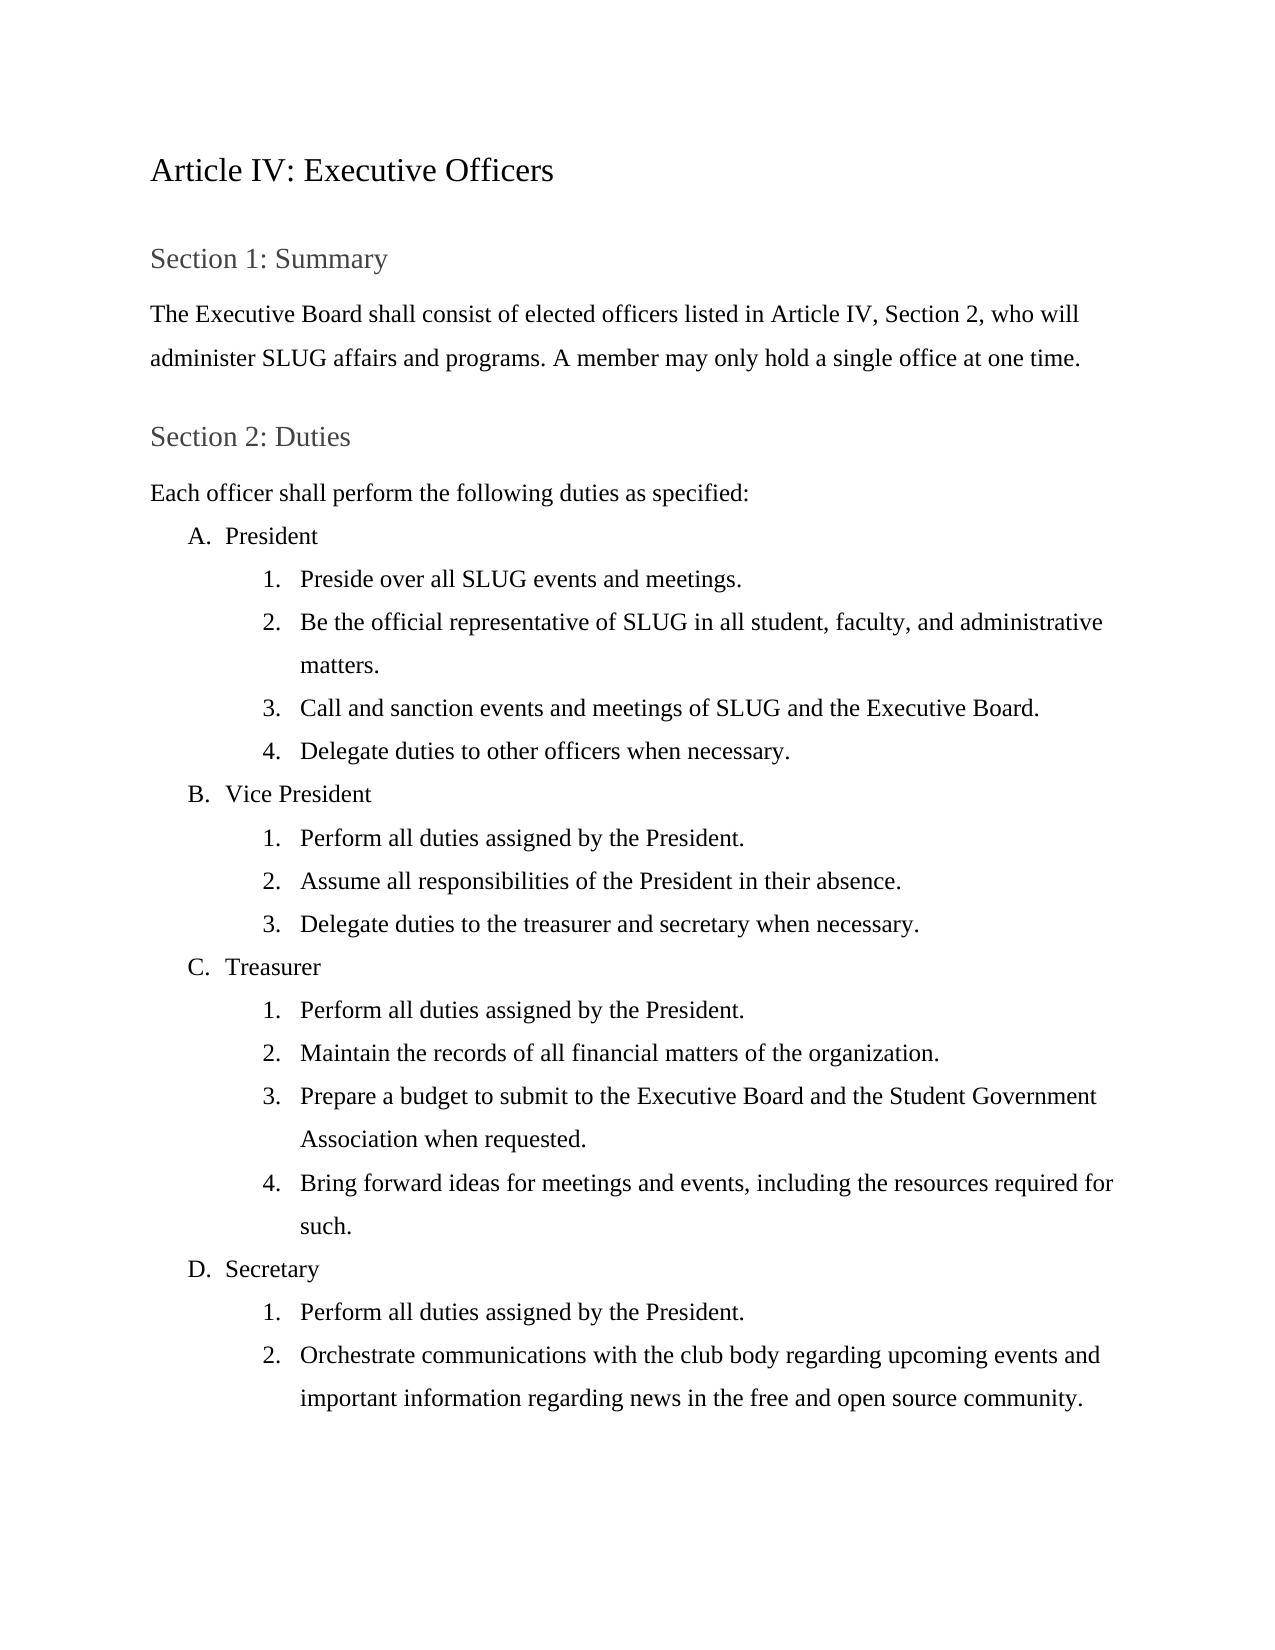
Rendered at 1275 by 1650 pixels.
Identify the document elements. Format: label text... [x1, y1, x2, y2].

list Treasurer [187, 952, 1125, 981]
list Secretary [187, 1254, 1125, 1283]
list Perform all duties assigned by the President. [262, 995, 1125, 1024]
subtitle Section 2: Duties [150, 419, 1125, 453]
list Orchestrate communications with the club body regarding upcoming events and important information regarding news in the free and open source community. [262, 1340, 1125, 1412]
list Assume all responsibilities of the President in their absence. [262, 866, 1125, 894]
subtitle Section 1: Summary [150, 241, 1125, 274]
list Delegate duties to other officers when necessary. [262, 736, 1125, 765]
list Maintain the records of all financial matters of the organization. [262, 1038, 1125, 1067]
list Perform all duties assigned by the President. [262, 1297, 1125, 1326]
subtitle Article IV: Executive Officers [150, 150, 1125, 188]
list President [187, 521, 1125, 549]
text The Executive Board shall consist of elected officers listed in Article IV, Section 2, who will administer SLUG affairs and programs. A member may only hold a single office at one time. [150, 299, 1125, 371]
list Delegate duties to the treasurer and secretary when necessary. [262, 909, 1125, 938]
list Preside over all SLUG events and meetings. [262, 564, 1125, 593]
list Prepare a budget to submit to the Executive Board and the Student Government Association when requested. [262, 1081, 1125, 1153]
list Call and sanction events and meetings of SLUG and the Executive Board. [262, 693, 1125, 722]
list Be the official representative of SLUG in all student, faculty, and administrative matters. [262, 607, 1125, 679]
list Bring forward ideas for meetings and events, including the resources required for such. [262, 1168, 1125, 1239]
list Perform all duties assigned by the President. [262, 823, 1125, 851]
text Each officer shall perform the following duties as specified: [150, 478, 1125, 506]
list Vice President [187, 779, 1125, 808]
